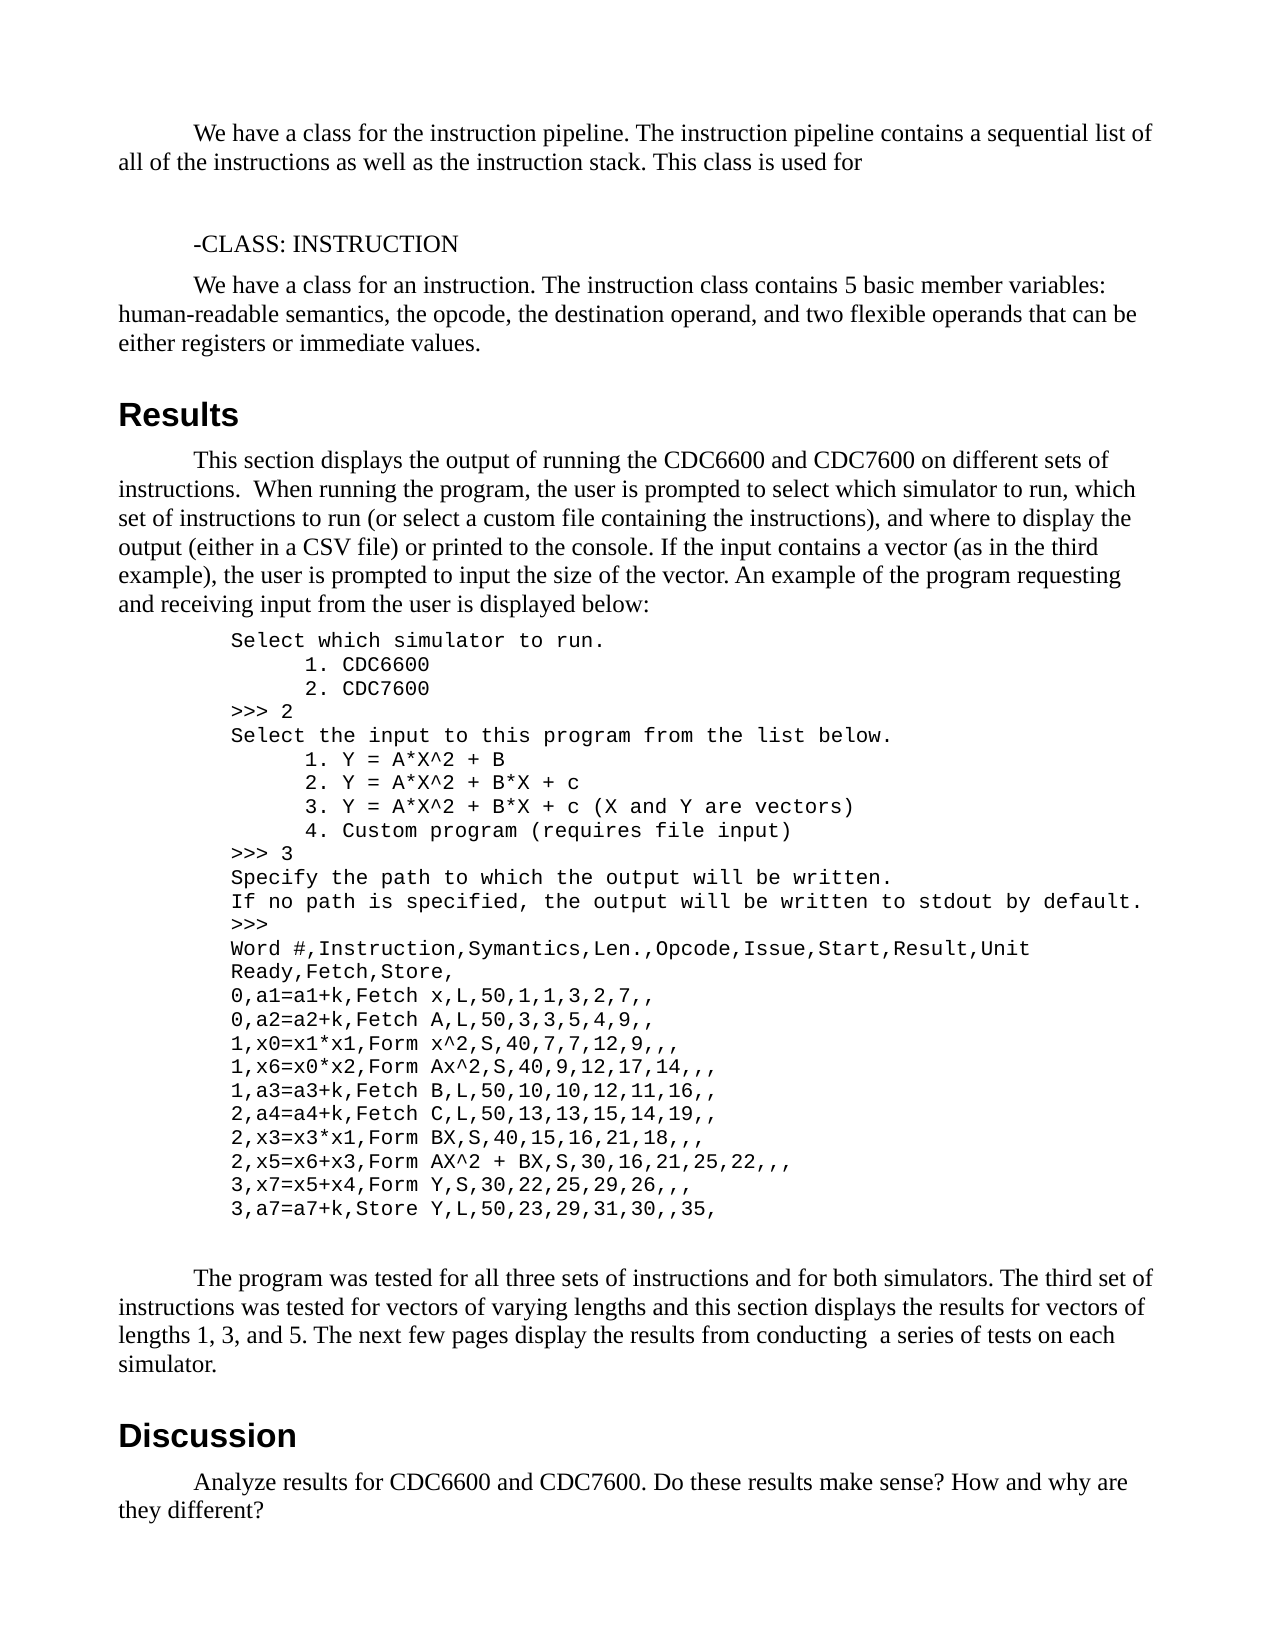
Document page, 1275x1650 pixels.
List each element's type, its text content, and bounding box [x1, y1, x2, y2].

text 0,a1=a1+k,Fetch x,L,50,1,1,3,2,7,, [231, 985, 1157, 1009]
text 1,x6=x0*x2,Form Ax^2,S,40,9,12,17,14,,, [231, 1056, 1157, 1080]
text 2. CDC7600 [231, 678, 1157, 701]
text 0,a2=a2+k,Fetch A,L,50,3,3,5,4,9,, [231, 1009, 1157, 1032]
subtitle Results [118, 394, 1157, 433]
text If no path is specified, the output will be written to stdout by default. [231, 891, 1157, 914]
text -CLASS: INSTRUCTION [118, 229, 1157, 258]
text We have a class for the instruction pipeline. The instruction pipeline contains a sequential list of all of the instructions as well as the instruction stack. This class is used for [118, 118, 1157, 176]
text This section displays the output of running the CDC6600 and CDC7600 on different sets of instructions. When running the program, the user is prompted to select which simulator to run, which set of instructions to run (or select a custom file containing the instructions), and where to display the output (either in a CSV file) or printed to the console. If the input contains a vector (as in the third example), the user is prompted to input the size of the vector. An example of the program requesting and receiving input from the user is displayed below: [118, 446, 1157, 618]
subtitle Discussion [118, 1415, 1157, 1454]
text 2,x3=x3*x1,Form BX,S,40,15,16,21,18,,, [231, 1127, 1157, 1151]
text 4. Custom program (requires file input) [231, 820, 1157, 843]
text Select which simulator to run. [231, 631, 1157, 654]
text >>> [231, 914, 1157, 938]
text Analyze results for CDC6600 and CDC7600. Do these results make sense? How and why are they different? [118, 1467, 1157, 1524]
text Word #,Instruction,Symantics,Len.,Opcode,Issue,Start,Result,Unit Ready,Fetch,Store, [231, 938, 1157, 985]
text 1,x0=x1*x1,Form x^2,S,40,7,7,12,9,,, [231, 1032, 1157, 1056]
text 2,a4=a4+k,Fetch C,L,50,13,13,15,14,19,, [231, 1103, 1157, 1127]
text 2. Y = A*X^2 + B*X + c [231, 772, 1157, 796]
text 1. CDC6600 [231, 654, 1157, 678]
text Select the input to this program from the list below. [231, 725, 1157, 749]
text 3,a7=a7+k,Store Y,L,50,23,29,31,30,,35, [231, 1198, 1157, 1222]
text 3. Y = A*X^2 + B*X + c (X and Y are vectors) [231, 796, 1157, 820]
text We have a class for an instruction. The instruction class contains 5 basic member variables: human-readable semantics, the opcode, the destination operand, and two flexible operands that can be either registers or immediate values. [118, 271, 1157, 357]
text >>> 2 [231, 701, 1157, 725]
text 3,x7=x5+x4,Form Y,S,30,22,25,29,26,,, [231, 1174, 1157, 1198]
text Specify the path to which the output will be written. [231, 867, 1157, 891]
text 2,x5=x6+x3,Form AX^2 + BX,S,30,16,21,25,22,,, [231, 1151, 1157, 1174]
text 1,a3=a3+k,Fetch B,L,50,10,10,12,11,16,, [231, 1080, 1157, 1103]
text >>> 3 [231, 843, 1157, 867]
text 1. Y = A*X^2 + B [231, 749, 1157, 772]
text The program was tested for all three sets of instructions and for both simulators. The third set of instructions was tested for vectors of varying lengths and this section displays the results for vectors of lengths 1, 3, and 5. The next few pages display the results from conducting a series of tests on each simulator. [118, 1263, 1157, 1378]
